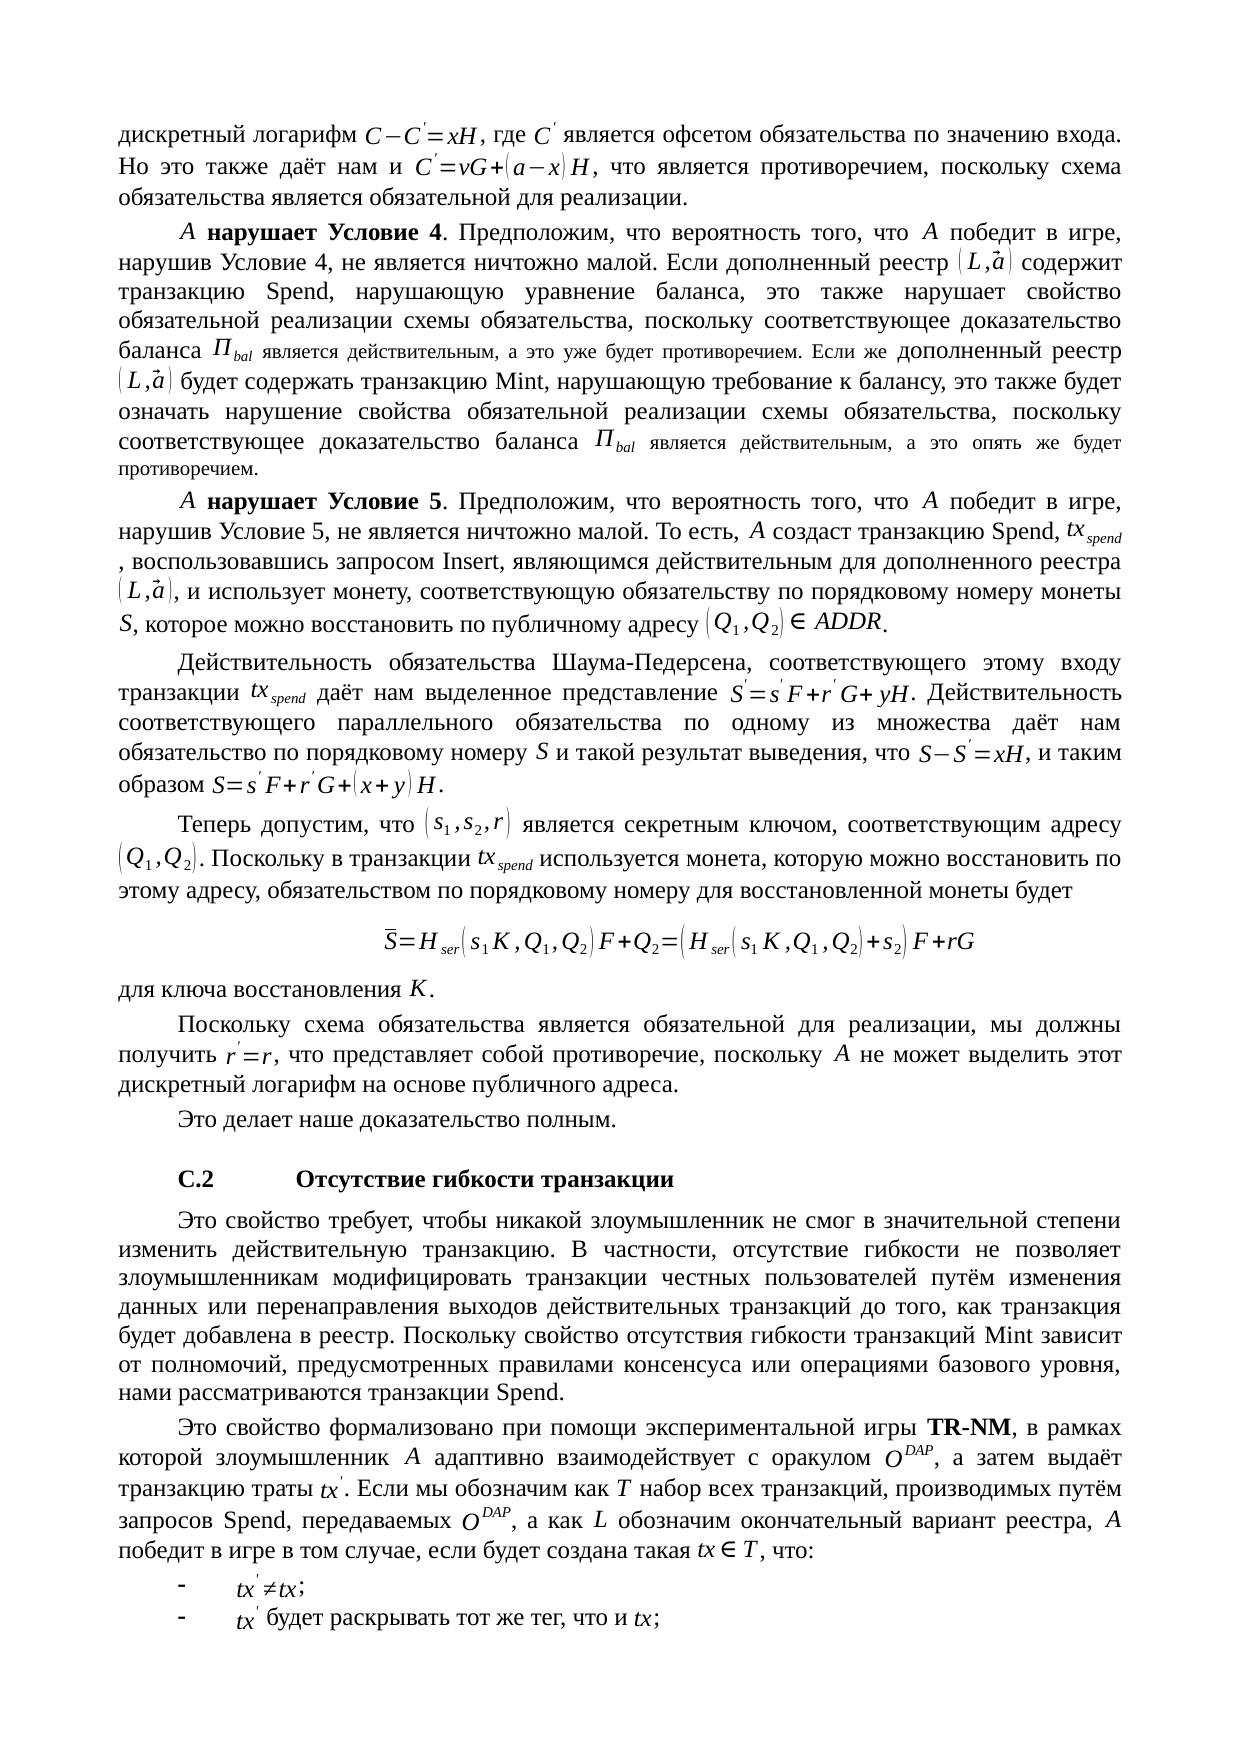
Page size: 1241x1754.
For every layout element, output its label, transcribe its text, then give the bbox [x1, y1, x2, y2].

text Теперь допустим, что является секретным ключом, соответствующим адресу . Поскольку в транзакции используется монета, которую можно восстановить по этому адресу, обязательством по порядковому номеру для восстановленной монеты будет [118, 806, 1122, 904]
text Поскольку схема обязательства является обязательной для реализации, мы должны получить , что представляет собой противоречие, поскольку не может выделить этот дискретный логарифм на основе публичного адреса. [118, 1009, 1122, 1097]
list будет раскрывать тот же тег, что и ; [177, 1602, 1122, 1634]
text Это свойство требует, чтобы никакой злоумышленник не смог в значительной степени изменить действительную транзакцию. В частности, отсутствие гибкости не позволяет злоумышленникам модифицировать транзакции честных пользователей путём изменения данных или перенаправления выходов действительных транзакций до того, как транзакция будет добавлена в реестр. Поскольку свойство отсутствия гибкости транзакций Mint зависит от полномочий, предусмотренных правилами консенсуса или операциями базового уровня, нами рассматриваются транзакции Spend. [118, 1205, 1122, 1406]
text для ключа восстановления . [118, 974, 1122, 1003]
text нарушает Условие 4. Предположим, что вероятность того, что победит в игре, нарушив Условие 4, не является ничтожно малой. Если дополненный реестр содержит транзакцию Spend, нарушающую уравнение баланса, это также нарушает свойство обязательной реализации схемы обязательства, поскольку соответствующее доказательство баланса является действительным, а это уже будет противоречием. Если же дополненный реестр будет содержать транзакцию Mint, нарушающую требование к балансу, это также будет означать нарушение свойства обязательной реализации схемы обязательства, поскольку соответствующее доказательство баланса является действительным, а это опять же будет противоречием. [118, 217, 1122, 480]
list ; [177, 1570, 1122, 1602]
text Это делает наше доказательство полным. [118, 1104, 1122, 1132]
text нарушает Условие 3. Предположим, что вероятность того, что победит в игре, нарушив Условие 3, не является ничтожно малой. Допустим, является обязательством по значению монеты, использованной со входом транзакции и сгенерированной в предыдущей транзакции (любого типа) в реестре . Поскольку сгенерированная транзакция является действительной, у нас имеется выделенное раскрытие либо из доказательства баланса (в случае с транзакцией Mint), либо из доказательства диапазона (в случае с транзакцией Spend). Действительность соответствующего параллельного доказательства по одному из множества из транзакции даёт нам выделенный дискретный логарифм , где является офсетом обязательства по значению входа. Но это также даёт нам и , что является противоречием, поскольку схема обязательства является обязательной для реализации. [118, 118, 1122, 211]
text нарушает Условие 5. Предположим, что вероятность того, что победит в игре, нарушив Условие 5, не является ничтожно малой. То есть, создаст транзакцию Spend, , воспользовавшись запросом Insert, являющимся действительным для дополненного реестра , и использует монету, соответствующую обязательству по порядковому номеру монеты , которое можно восстановить по публичному адресу . [118, 486, 1122, 641]
text Действительность обязательства Шаума-Педерсена, соответствующего этому входу транзакции даёт нам выделенное представление . Действительность соответствующего параллельного обязательства по одному из множества даёт нам обязательство по порядковому номеру и такой результат выведения, что , и таким образом . [118, 647, 1122, 799]
text Это свойство формализовано при помощи экспериментальной игры TR-NM, в рамках которой злоумышленник адаптивно взаимодействует с оракулом , а затем выдаёт транзакцию траты . Если мы обозначим как набор всех транзакций, производимых путём запросов Spend, передаваемых , а как обозначим окончательный вариант реестра, победит в игре в том случае, если будет создана такая , что: [118, 1412, 1122, 1563]
text C.2 Отсутствие гибкости транзакции [177, 1164, 1122, 1192]
